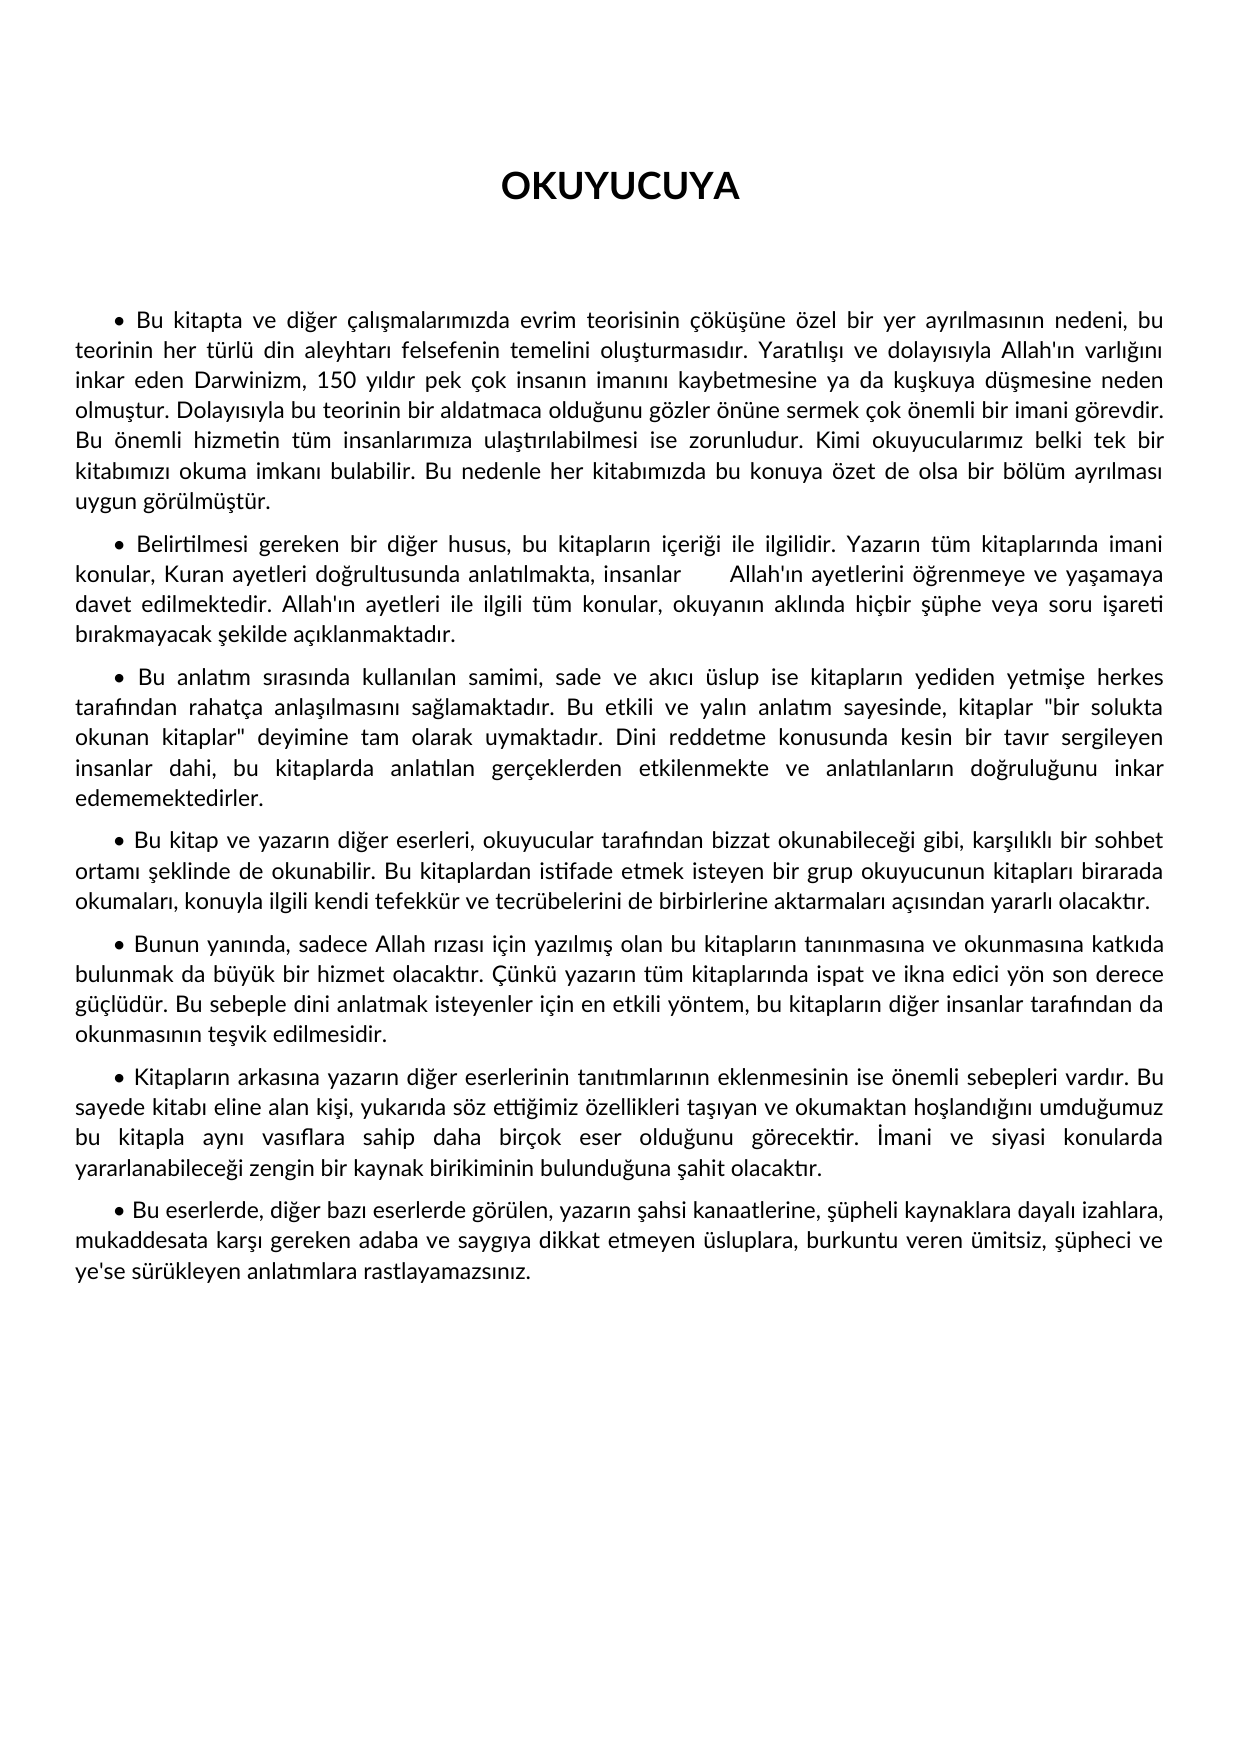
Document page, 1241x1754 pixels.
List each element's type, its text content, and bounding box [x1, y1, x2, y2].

text • Bunun yanında, sadece Allah rızası için yazılmış olan bu kitapların tanınmasına ve okunmasına katkıda bulunmak da büyük bir hizmet olacaktır. Çünkü yazarın tüm kitaplarında ispat ve ikna edici yön son derece güçlüdür. Bu sebeple dini anlatmak isteyenler için en etkili yöntem, bu kitapların diğer insanlar tarafından da okunmasının teşvik edilmesidir. [75, 929, 1165, 1047]
subtitle OKUYUCUYA [75, 162, 1165, 207]
text • Kitapların arkasına yazarın diğer eserlerinin tanıtımlarının eklenmesinin ise önemli sebepleri vardır. Bu sayede kitabı eline alan kişi, yukarıda söz ettiğimiz özellikleri taşıyan ve okumaktan hoşlandığını umduğumuz bu kitapla aynı vasıflara sahip daha birçok eser olduğunu görecektir. İmani ve siyasi konularda yararlanabileceği zengin bir kaynak birikiminin bulunduğuna şahit olacaktır. [75, 1063, 1165, 1181]
text • Belirtilmesi gereken bir diğer husus, bu kitapların içeriği ile ilgilidir. Yazarın tüm kitaplarında imani konular, Kuran ayetleri doğrultusunda anlatılmakta, insanlar Allah'ın ayetlerini öğrenmeye ve yaşamaya davet edilmektedir. Allah'ın ayetleri ile ilgili tüm konular, okuyanın aklında hiçbir şüphe veya soru işareti bırakmayacak şekilde açıklanmaktadır. [75, 529, 1165, 647]
text • Bu kitapta ve diğer çalışmalarımızda evrim teorisinin çöküşüne özel bir yer ayrılmasının nedeni, bu teorinin her türlü din aleyhtarı felsefenin temelini oluşturmasıdır. Yaratılışı ve dolayısıyla Allah'ın varlığını inkar eden Darwinizm, 150 yıldır pek çok insanın imanını kaybetmesine ya da kuşkuya düşmesine neden olmuştur. Dolayısıyla bu teorinin bir aldatmaca olduğunu gözler önüne sermek çok önemli bir imani görevdir. Bu önemli hizmetin tüm insanlarımıza ulaştırılabilmesi ise zorunludur. Kimi okuyucularımız belki tek bir kitabımızı okuma imkanı bulabilir. Bu nedenle her kitabımızda bu konuya özet de olsa bir bölüm ayrılması uygun görülmüştür. [75, 305, 1165, 514]
text • Bu anlatım sırasında kullanılan samimi, sade ve akıcı üslup ise kitapların yediden yetmişe herkes tarafından rahatça anlaşılmasını sağlamaktadır. Bu etkili ve yalın anlatım sayesinde, kitaplar "bir solukta okunan kitaplar" deyimine tam olarak uymaktadır. Dini reddetme konusunda kesin bir tavır sergileyen insanlar dahi, bu kitaplarda anlatılan gerçeklerden etkilenmekte ve anlatılanların doğruluğunu inkar edememektedirler. [75, 663, 1165, 811]
text • Bu kitap ve yazarın diğer eserleri, okuyucular tarafından bizzat okunabileceği gibi, karşılıklı bir sohbet ortamı şeklinde de okunabilir. Bu kitaplardan istifade etmek isteyen bir grup okuyucunun kitapları birarada okumaları, konuyla ilgili kendi tefekkür ve tecrübelerini de birbirlerine aktarmaları açısından yararlı olacaktır. [75, 826, 1165, 914]
text • Bu eserlerde, diğer bazı eserlerde görülen, yazarın şahsi kanaatlerine, şüpheli kaynaklara dayalı izahlara, mukaddesata karşı gereken adaba ve saygıya dikkat etmeyen üsluplara, burkuntu veren ümitsiz, şüpheci ve ye'se sürükleyen anlatımlara rastlayamazsınız. [75, 1196, 1165, 1284]
